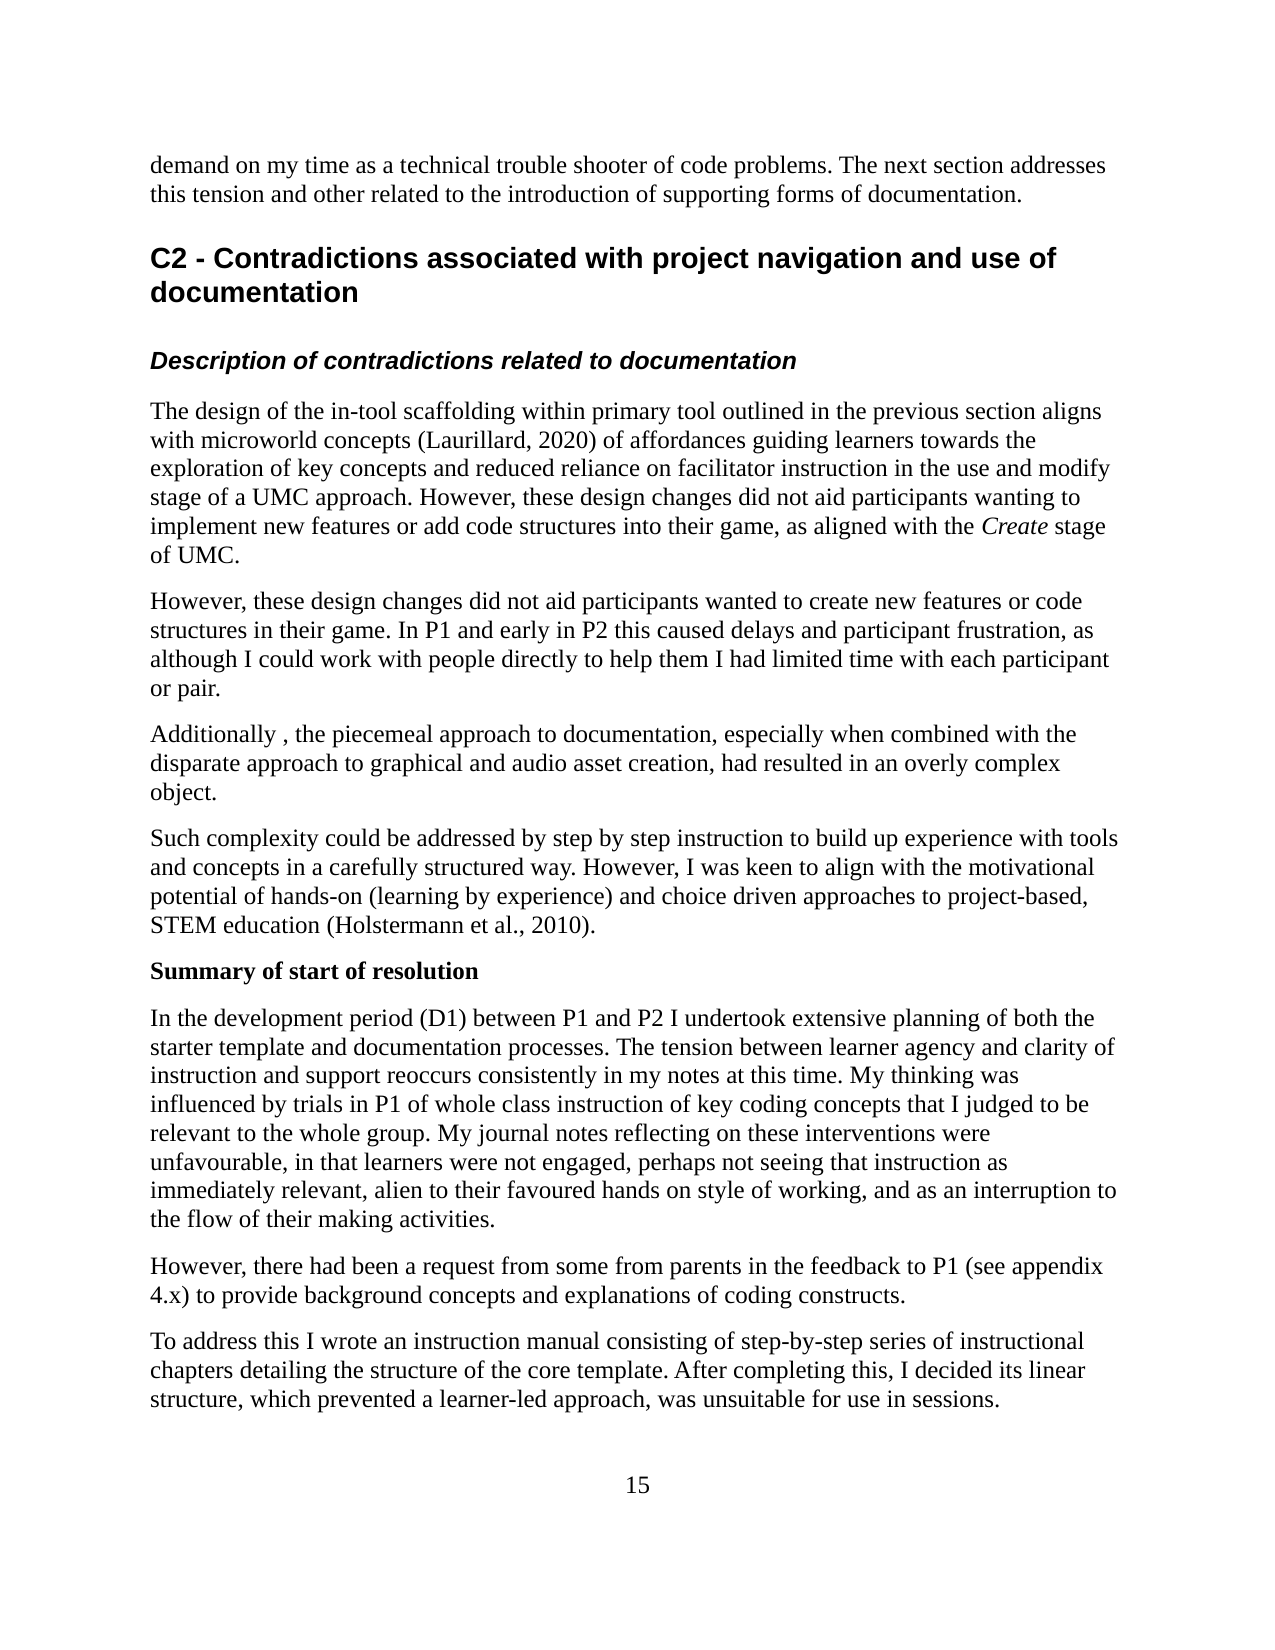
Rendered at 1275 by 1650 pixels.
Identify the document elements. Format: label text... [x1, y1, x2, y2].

subtitle C2 - Contradictions associated with project navigation and use of documentation [150, 241, 1125, 308]
text The design of the in-tool scaffolding within primary tool outlined in the previous section aligns with microworld concepts (Laurillard, 2020) of affordances guiding learners towards the exploration of key concepts and reduced reliance on facilitator instruction in the use and modify stage of a UMC approach. However, these design changes did not aid participants wanting to implement new features or add code structures into their game, as aligned with the Create stage of UMC. [150, 396, 1125, 568]
text Additionally , the piecemeal approach to documentation, especially when combined with the disparate approach to graphical and audio asset creation, had resulted in an overly complex object. [150, 719, 1125, 806]
text demand on my time as a technical trouble shooter of code problems. The next section addresses this tension and other related to the introduction of supporting forms of documentation. [150, 150, 1125, 207]
text To address this I wrote an instruction manual consisting of step-by-step series of instructional chapters detailing the structure of the core template. After completing this, I decided its linear structure, which prevented a learner-led approach, was unsuitable for use in sessions. [150, 1326, 1125, 1413]
text Summary of start of resolution [150, 956, 1125, 985]
text Such complexity could be addressed by step by step instruction to build up experience with tools and concepts in a carefully structured way. However, I was keen to align with the motivational potential of hands-on (learning by experience) and choice driven approaches to project-based, STEM education (Holstermann et al., 2010). [150, 823, 1125, 938]
text However, there had been a request from some from parents in the feedback to P1 (see appendix 4.x) to provide background concepts and explanations of coding constructs. [150, 1251, 1125, 1308]
subtitle Description of contradictions related to documentation [150, 346, 1125, 374]
text In the development period (D1) between P1 and P2 I undertook extensive planning of both the starter template and documentation processes. The tension between learner agency and clarity of instruction and support reoccurs consistently in my notes at this time. My thinking was influenced by trials in P1 of whole class instruction of key coding concepts that I judged to be relevant to the whole group. My journal notes reflecting on these interventions were unfavourable, in that learners were not engaged, perhaps not seeing that instruction as immediately relevant, alien to their favoured hands on style of working, and as an interruption to the flow of their making activities. [150, 1003, 1125, 1233]
text However, these design changes did not aid participants wanted to create new features or code structures in their game. In P1 and early in P2 this caused delays and participant frustration, as although I could work with people directly to help them I had limited time with each participant or pair. [150, 586, 1125, 701]
